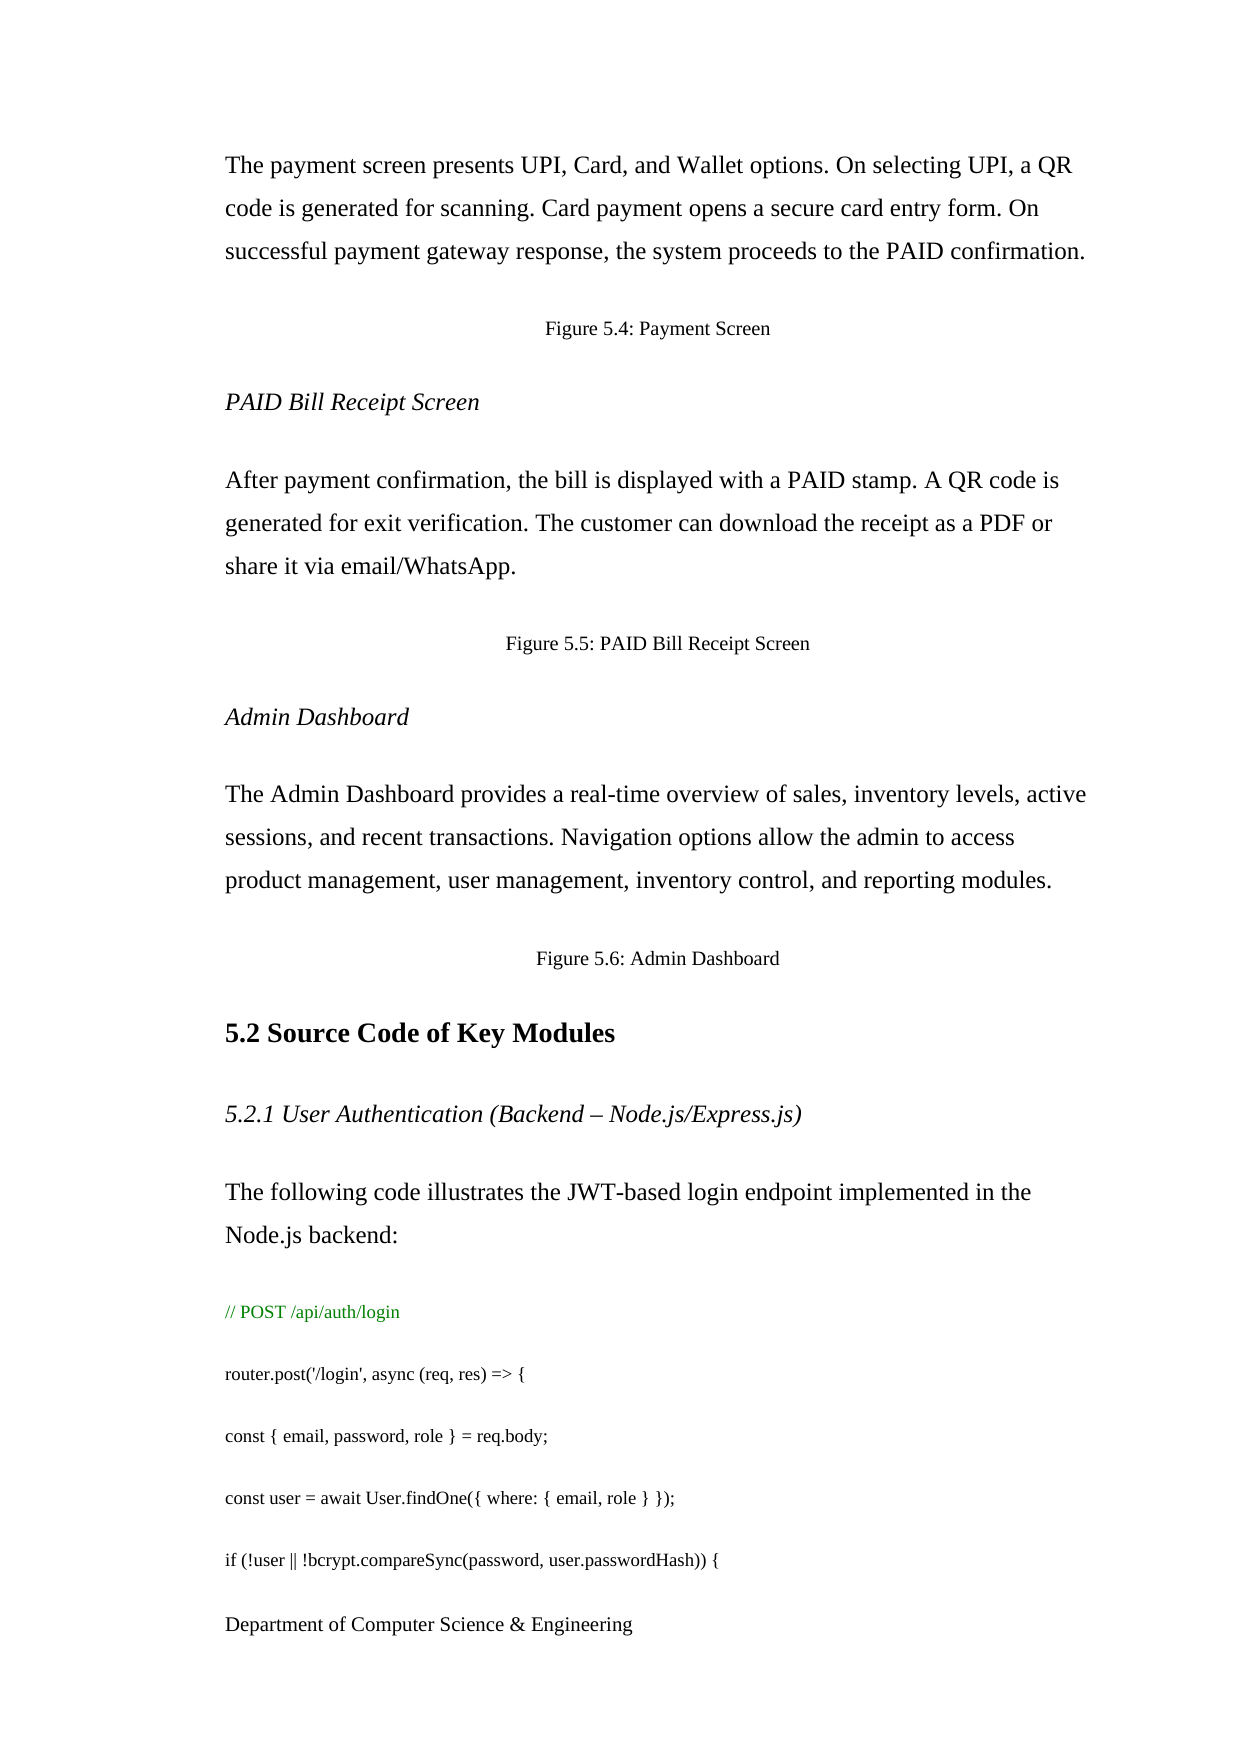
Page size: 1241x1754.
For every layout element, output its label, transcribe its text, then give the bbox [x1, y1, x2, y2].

text PAID Bill Receipt Screen [225, 387, 1090, 416]
text The payment screen presents UPI, Card, and Wallet options. On selecting UPI, a QR code is generated for scanning. Card payment opens a secure card entry form. On successful payment gateway response, the system proceeds to the PAID confirmation. [225, 150, 1090, 265]
text The Admin Dashboard provides a real-time overview of sales, inventory levels, active sessions, and recent transactions. Navigation options allow the admin to access product management, user management, inventory control, and reporting modules. [225, 779, 1090, 894]
text Figure 5.4: Payment Screen [225, 317, 1090, 340]
text const user = await User.findOne({ where: { email, role } }); [225, 1487, 1090, 1508]
text Admin Dashboard [225, 702, 1090, 730]
text Figure 5.6: Admin Dashboard [225, 946, 1090, 969]
text Figure 5.5: PAID Bill Receipt Screen [225, 632, 1090, 655]
text router.post('/login', async (req, res) => { [225, 1363, 1090, 1384]
text const { email, password, role } = req.body; [225, 1424, 1090, 1446]
text 5.2.1 User Authentication (Backend – Node.js/Express.js) [225, 1099, 1090, 1128]
text 5.2 Source Code of Key Modules [225, 1016, 1090, 1049]
text The following code illustrates the JWT-based login endpoint implemented in the Node.js backend: [225, 1177, 1090, 1249]
text if (!user || !bcrypt.compareSync(password, user.passwordHash)) { [225, 1548, 1090, 1570]
text After payment confirmation, the bill is displayed with a PAID stamp. A QR code is generated for exit verification. The customer can download the receipt as a PDF or share it via email/WhatsApp. [225, 465, 1090, 580]
text // POST /api/auth/login [225, 1301, 1090, 1322]
